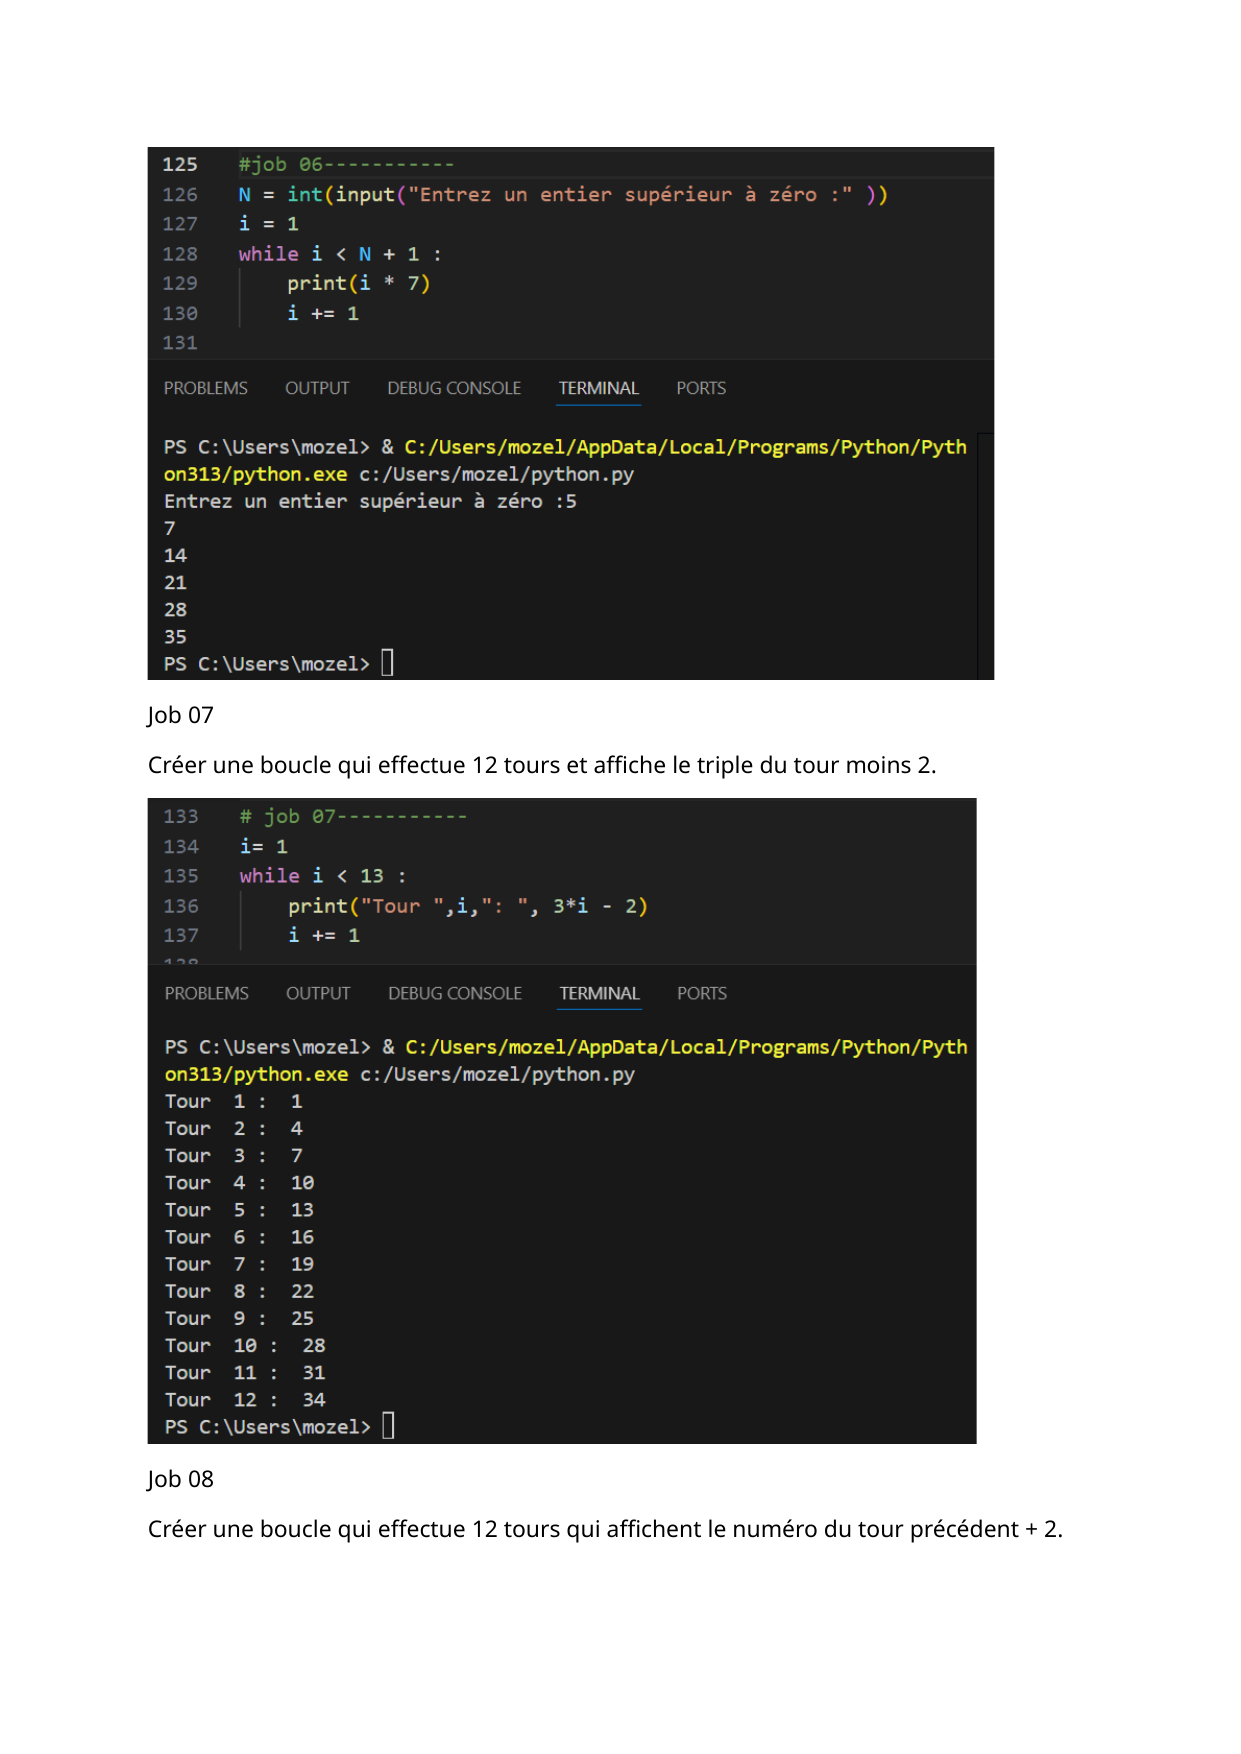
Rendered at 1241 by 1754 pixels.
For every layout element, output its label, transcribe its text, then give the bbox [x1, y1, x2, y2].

text Job 08 [148, 1463, 1093, 1494]
text Créer une boucle qui effectue 12 tours qui affichent le numéro du tour précédent + 2. [148, 1513, 1093, 1544]
text Créer une boucle qui effectue 12 tours et affiche le triple du tour moins 2. [148, 749, 1093, 780]
text Job 07 [148, 699, 1093, 730]
